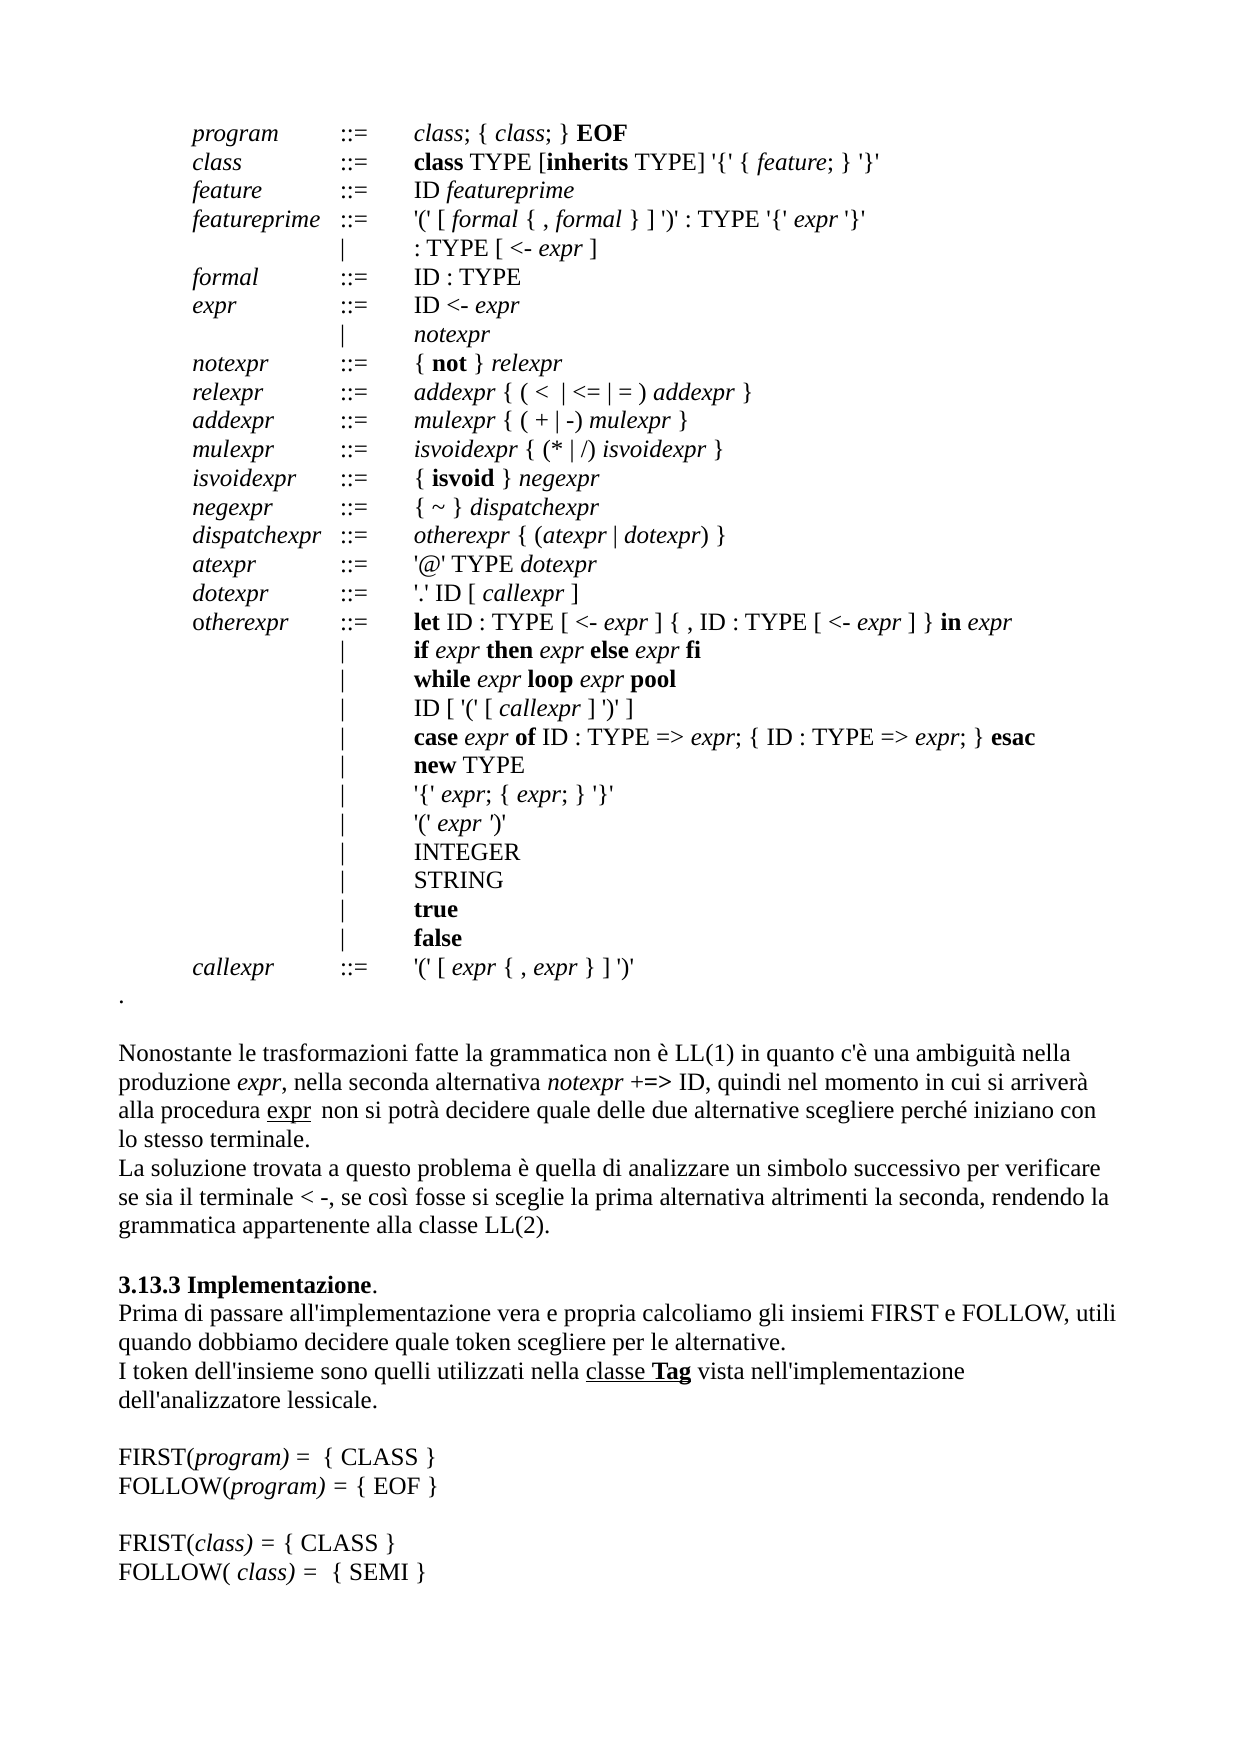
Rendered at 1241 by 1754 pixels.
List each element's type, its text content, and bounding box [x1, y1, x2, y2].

text mulexpr ::= isvoidexpr { (* | /) isvoidexpr } [118, 434, 1122, 463]
text FIRST(program) = { CLASS } [118, 1442, 1122, 1471]
text atexpr ::= '@' TYPE dotexpr [118, 549, 1122, 578]
text | STRING [118, 866, 1122, 894]
text notexpr ::= { not } relexpr [118, 348, 1122, 377]
text . [118, 981, 1122, 1009]
text | new TYPE [118, 751, 1122, 779]
text | INTEGER [118, 837, 1122, 866]
text | false [118, 923, 1122, 952]
text | notexpr [118, 319, 1122, 348]
text I token dell'insieme sono quelli utilizzati nella classe Tag vista nell'implementazione dell'analizzatore lessicale. [118, 1356, 1122, 1413]
text FOLLOW(program) = { EOF } [118, 1471, 1122, 1500]
text negexpr ::= { ~ } dispatchexpr [118, 492, 1122, 521]
text FOLLOW( class) = { SEMI } [118, 1557, 1122, 1586]
text | case expr of ID : TYPE => expr; { ID : TYPE => expr; } esac [118, 722, 1122, 751]
text | if expr then expr else expr fi [118, 636, 1122, 664]
text dispatchexpr ::= otherexpr { (atexpr | dotexpr) } [118, 521, 1122, 549]
text isvoidexpr ::= { isvoid } negexpr [118, 463, 1122, 492]
text relexpr ::= addexpr { ( < | <= | = ) addexpr } [118, 377, 1122, 406]
text callexpr ::= '(' [ expr { , expr } ] ')' [118, 952, 1122, 981]
text FRIST(class) = { CLASS } [118, 1528, 1122, 1557]
text | ID [ '(' [ callexpr ] ')' ] [118, 693, 1122, 722]
text Nonostante le trasformazioni fatte la grammatica non è LL(1) in quanto c'è una ambiguità nella produzione expr, nella seconda alternativa notexpr +=> ID, quindi nel momento in cui si arriverà alla procedura expr non si potrà decidere quale delle due alternative scegliere perché iniziano con lo stesso terminale. [118, 1038, 1122, 1153]
text Prima di passare all'implementazione vera e propria calcoliamo gli insiemi FIRST e FOLLOW, utili quando dobbiamo decidere quale token scegliere per le alternative. [118, 1298, 1122, 1356]
text | : TYPE [ <- expr ] [118, 233, 1122, 262]
text otherexpr ::= let ID : TYPE [ <- expr ] { , ID : TYPE [ <- expr ] } in expr [118, 607, 1122, 636]
text feature ::= ID featureprime [118, 176, 1122, 204]
text expr ::= ID <- expr [118, 291, 1122, 319]
text 3.13.3 Implementazione. [118, 1270, 1122, 1298]
text class ::= class TYPE [inherits TYPE] '{' { feature; } '}' [118, 147, 1122, 176]
text dotexpr ::= '.' ID [ callexpr ] [118, 578, 1122, 607]
text La soluzione trovata a questo problema è quella di analizzare un simbolo successivo per verificare se sia il terminale < -, se così fosse si sceglie la prima alternativa altrimenti la seconda, rendendo la grammatica appartenente alla classe LL(2). [118, 1153, 1122, 1241]
text | '(' expr ')' [118, 808, 1122, 837]
text | while expr loop expr pool [118, 664, 1122, 693]
text | true [118, 894, 1122, 923]
text formal ::= ID : TYPE [118, 262, 1122, 291]
text | '{' expr; { expr; } '}' [118, 779, 1122, 808]
text program ::= class; { class; } EOF [118, 118, 1122, 147]
text featureprime ::= '(' [ formal { , formal } ] ')' : TYPE '{' expr '}' [118, 204, 1122, 233]
text addexpr ::= mulexpr { ( + | -) mulexpr } [118, 406, 1122, 434]
